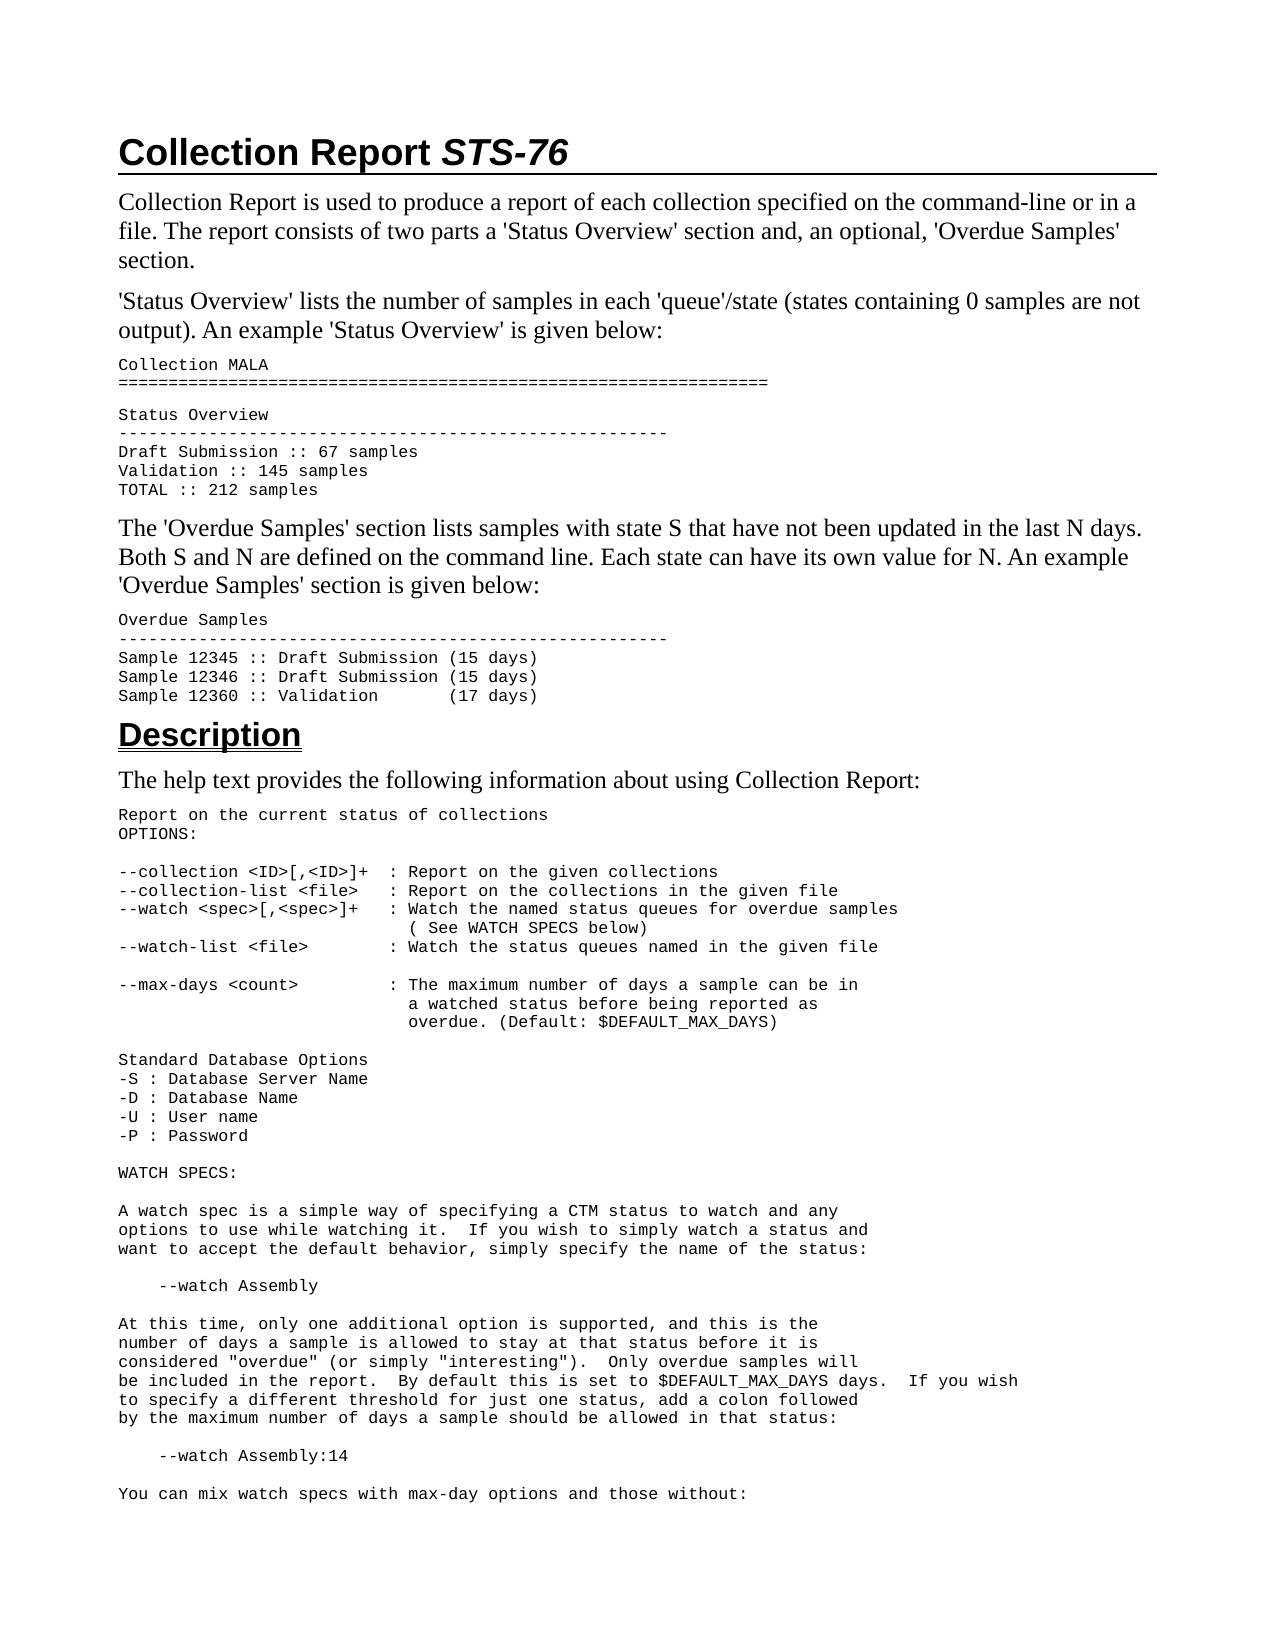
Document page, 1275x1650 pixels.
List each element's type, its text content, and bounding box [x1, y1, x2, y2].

text Overdue Samples [118, 612, 1157, 631]
text You can mix watch specs with max-day options and those without: [118, 1485, 1157, 1504]
text Standard Database Options [118, 1052, 1157, 1071]
text ( See WATCH SPECS below) [118, 920, 1157, 939]
text Sample 12346 :: Draft Submission (15 days) [118, 668, 1157, 687]
text --watch Assembly:14 [118, 1448, 1157, 1467]
text At this time, only one additional option is supported, and this is the [118, 1316, 1157, 1334]
text -U : User name [118, 1108, 1157, 1127]
text The 'Overdue Samples' section lists samples with state S that have not been updated in the last N days. Both S and N are defined on the command line. Each state can have its own value for N. An example 'Overdue Samples' section is given below: [118, 513, 1157, 599]
text The help text provides the following information about using Collection Report: [118, 765, 1157, 794]
text Status Overview ------------------------------------------------------- Draft Submission :: 67 samples Validation :: 145 samples TOTAL :: 212 samples [118, 406, 1157, 501]
subtitle Description [118, 715, 1157, 753]
text WATCH SPECS: [118, 1165, 1157, 1184]
text Collection MALA ================================================================= [118, 356, 1157, 394]
text --watch <spec>[,<spec>]+ : Watch the named status queues for overdue samples [118, 901, 1157, 920]
text Sample 12345 :: Draft Submission (15 days) [118, 649, 1157, 668]
text --collection-list <file> : Report on the collections in the given file [118, 882, 1157, 901]
text --collection <ID>[,<ID>]+ : Report on the given collections [118, 863, 1157, 882]
text A watch spec is a simple way of specifying a CTM status to watch and any [118, 1203, 1157, 1221]
text want to accept the default behavior, simply specify the name of the status: [118, 1240, 1157, 1259]
subtitle Collection Report STS-76 [118, 130, 1157, 173]
text OPTIONS: [118, 826, 1157, 844]
text by the maximum number of days a sample should be allowed in that status: [118, 1410, 1157, 1429]
text -S : Database Server Name [118, 1071, 1157, 1089]
text options to use while watching it. If you wish to simply watch a status and [118, 1221, 1157, 1240]
text -P : Password [118, 1127, 1157, 1146]
text --max-days <count> : The maximum number of days a sample can be in [118, 976, 1157, 995]
text number of days a sample is allowed to stay at that status before it is [118, 1334, 1157, 1353]
text considered "overdue" (or simply "interesting"). Only overdue samples will [118, 1353, 1157, 1372]
text ------------------------------------------------------- [118, 631, 1157, 649]
text --watch-list <file> : Watch the status queues named in the given file [118, 939, 1157, 957]
text overdue. (Default: $DEFAULT_MAX_DAYS) [118, 1014, 1157, 1033]
text to specify a different threshold for just one status, add a colon followed [118, 1391, 1157, 1410]
text --watch Assembly [118, 1278, 1157, 1297]
text Report on the current status of collections [118, 807, 1157, 826]
text 'Status Overview' lists the number of samples in each 'queue'/state (states containing 0 samples are not output). An example 'Status Overview' is given below: [118, 286, 1157, 343]
text Sample 12360 :: Validation (17 days) [118, 687, 1157, 706]
text Collection Report is used to produce a report of each collection specified on the command-line or in a file. The report consists of two parts a 'Status Overview' section and, an optional, 'Overdue Samples' section. [118, 187, 1157, 273]
text -D : Database Name [118, 1089, 1157, 1108]
text a watched status before being reported as [118, 995, 1157, 1014]
text be included in the report. By default this is set to $DEFAULT_MAX_DAYS days. If you wish [118, 1372, 1157, 1391]
